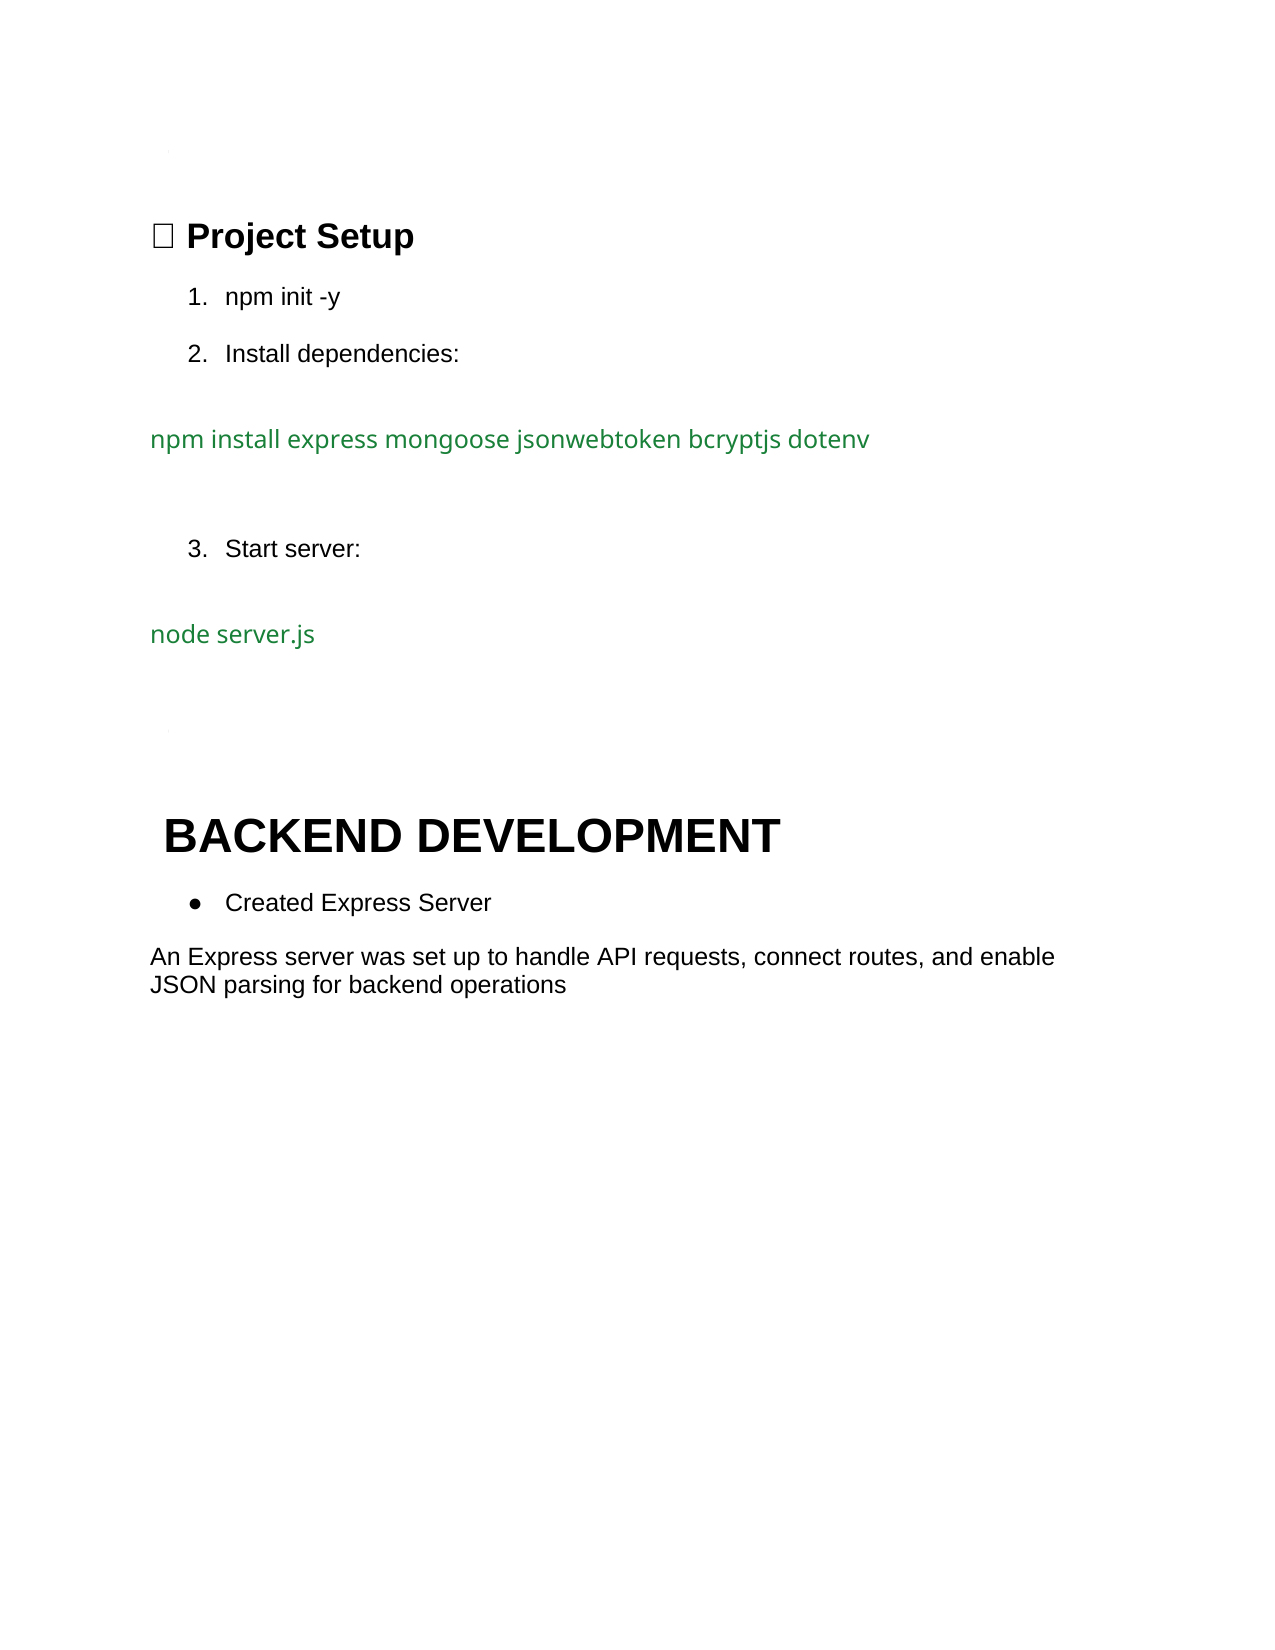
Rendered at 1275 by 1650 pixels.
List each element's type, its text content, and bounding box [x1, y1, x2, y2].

list Created Express Server [187, 888, 1125, 917]
list Install dependencies: [187, 339, 1125, 396]
text npm install express mongoose jsonwebtoken bcryptjs dotenv [150, 421, 1125, 456]
text node server.js [150, 617, 1125, 651]
list npm init -y [187, 281, 1125, 339]
subtitle 🔹 Project Setup [150, 216, 1125, 256]
subtitle BACKEND DEVELOPMENT [150, 808, 1125, 863]
list Start server: [187, 534, 1125, 592]
text An Express server was set up to handle API requests, connect routes, and enable JSON parsing for backend operations [150, 942, 1125, 999]
